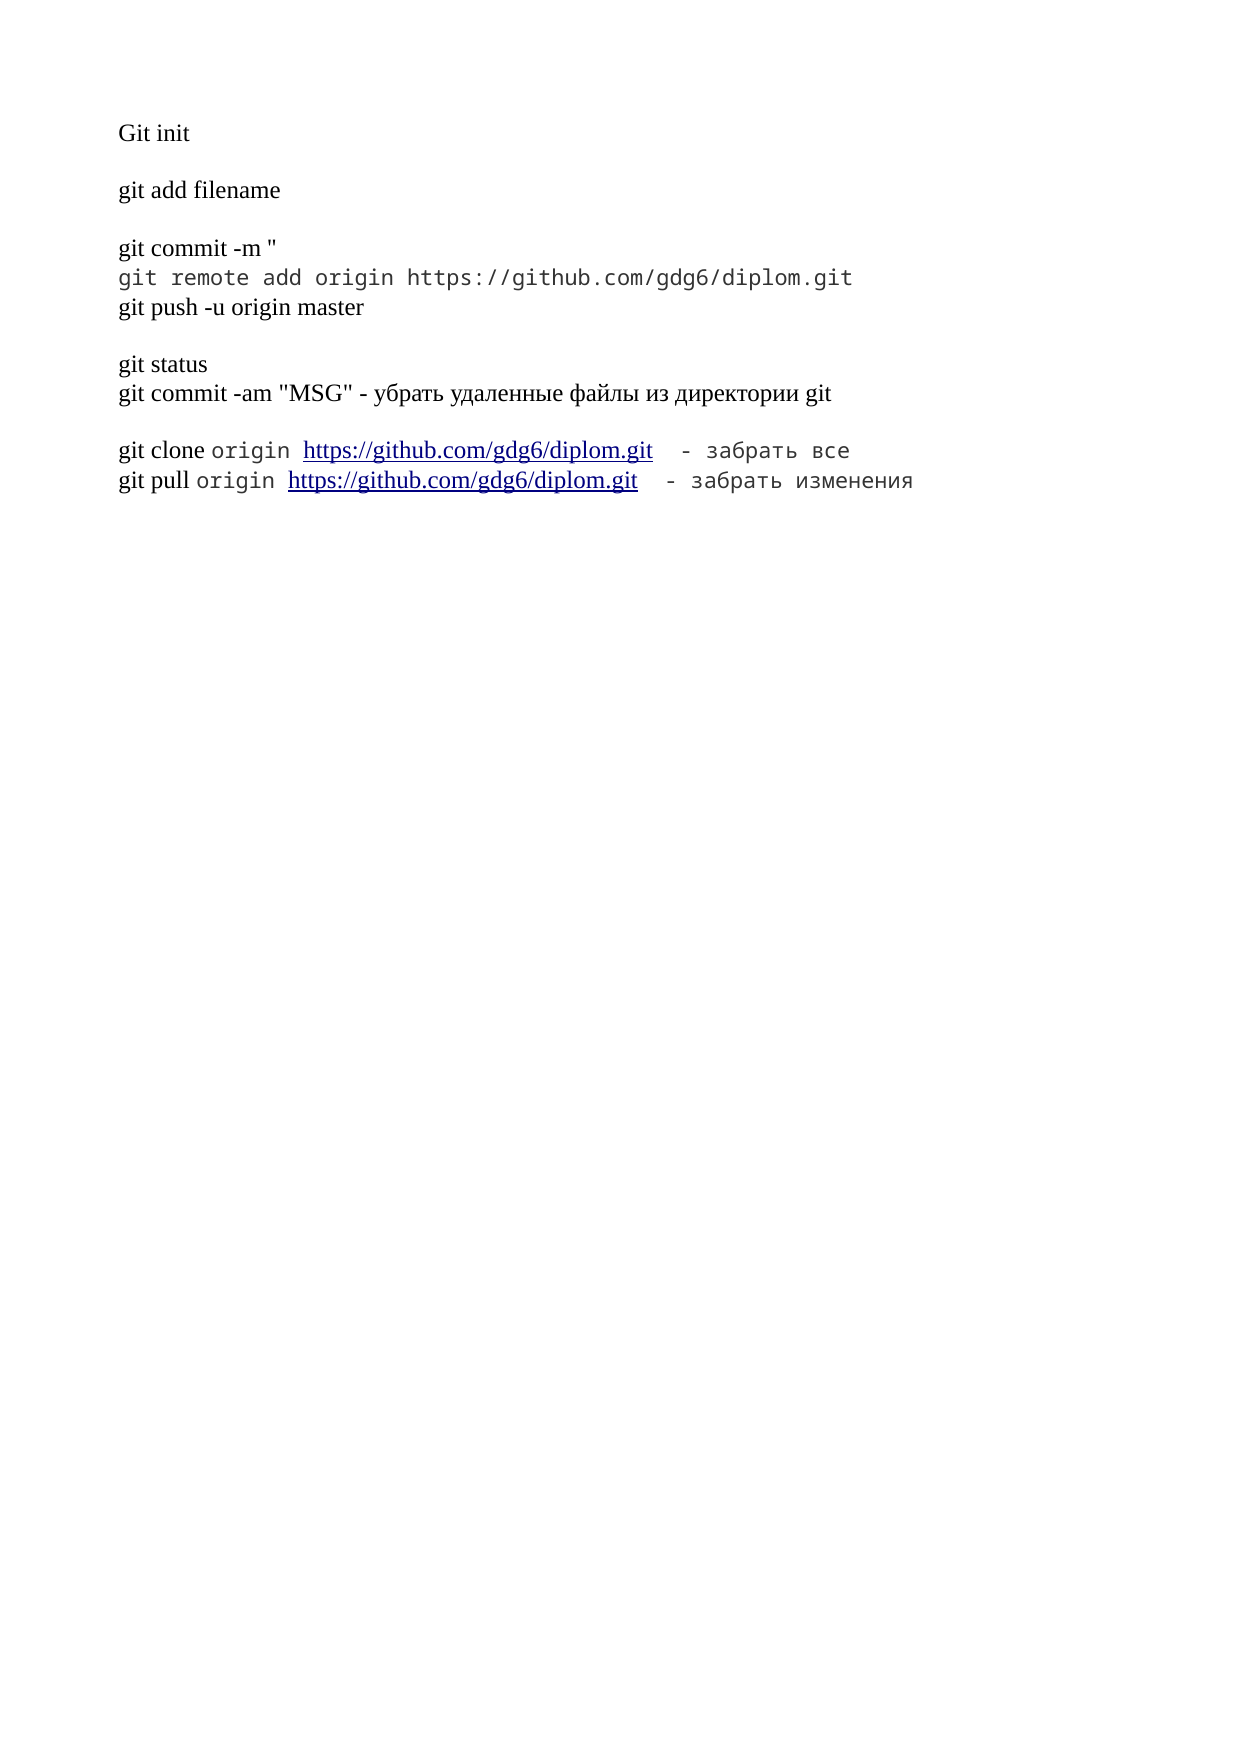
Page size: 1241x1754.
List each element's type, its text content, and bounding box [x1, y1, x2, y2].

text git status [118, 349, 1122, 378]
text git commit -am "MSG" - убрать удаленные файлы из директории git [118, 378, 1122, 407]
text git push -u origin master [118, 292, 1122, 320]
text git add filename [118, 176, 1122, 204]
text git clone origin https://github.com/gdg6/diplom.git - забрать все [118, 435, 1122, 465]
text git commit -m '' [118, 233, 1122, 262]
text git remote add origin https://github.com/gdg6/diplom.git [118, 262, 1122, 292]
text git pull origin https://github.com/gdg6/diplom.git - забрать изменения [118, 465, 1122, 495]
text Git init [118, 118, 1122, 147]
